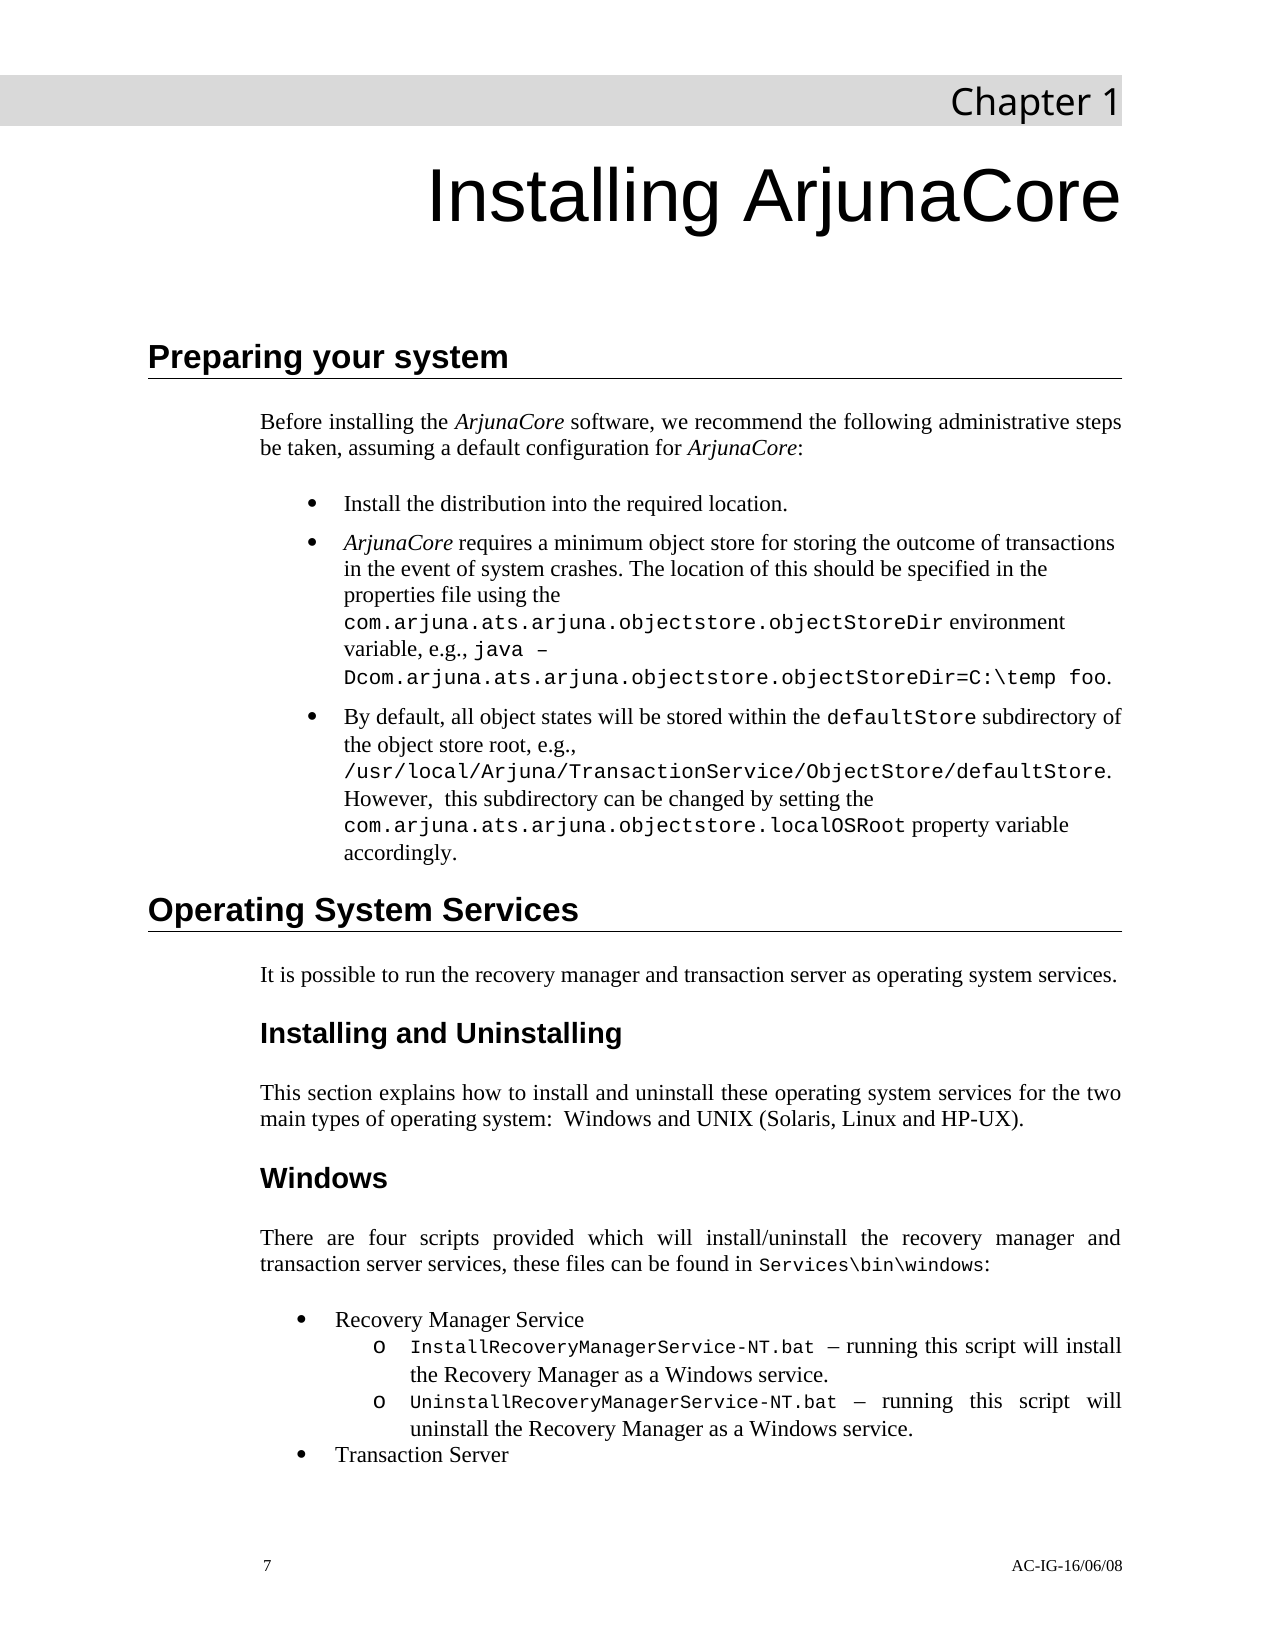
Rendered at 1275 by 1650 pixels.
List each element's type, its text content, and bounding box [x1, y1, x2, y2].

subtitle Preparing your system [148, 337, 1122, 378]
subtitle Operating System Services [148, 890, 1122, 931]
list Transaction Server [297, 1442, 1122, 1468]
subtitle Installing and Uninstalling [148, 1016, 1122, 1050]
text This section explains how to install and uninstall these operating system services for the two main types of operating system: Windows and UNIX (Solaris, Linux and HP-UX). [260, 1079, 1122, 1132]
list InstallRecoveryManagerService-NT.bat – running this script will install the Recovery Manager as a Windows service. [372, 1332, 1122, 1387]
list Recovery Manager Service [297, 1306, 1122, 1332]
list By default, all object states will be stored within the defaultStore subdirectory of the object store root, e.g., /usr/local/Arjuna/TransactionService/ObjectStore/defaultStore. However, this subdirectory can be changed by setting the com.arjuna.ats.arjuna.objectstore.localOSRoot property variable accordingly. [308, 703, 1122, 865]
title Installing ArjunaCore [263, 151, 1122, 237]
list ArjunaCore requires a minimum object store for storing the outcome of transactions in the event of system crashes. The location of this should be specified in the properties file using the com.arjuna.ats.arjuna.objectstore.objectStoreDir environment variable, e.g., java –Dcom.arjuna.ats.arjuna.objectstore.objectStoreDir=C:\temp foo. [308, 529, 1122, 691]
text Before installing the ArjunaCore software, we recommend the following administrative steps be taken, assuming a default configuration for ArjunaCore: [260, 408, 1122, 461]
list UninstallRecoveryManagerService-NT.bat – running this script will uninstall the Recovery Manager as a Windows service. [372, 1387, 1122, 1442]
subtitle Windows [148, 1161, 1122, 1194]
text It is possible to run the recovery manager and transaction server as operating system services. [260, 961, 1122, 987]
text There are four scripts provided which will install/uninstall the recovery manager and transaction server services, these files can be found in Services\bin\windows: [260, 1223, 1122, 1277]
list Install the distribution into the required location. [308, 490, 1122, 516]
